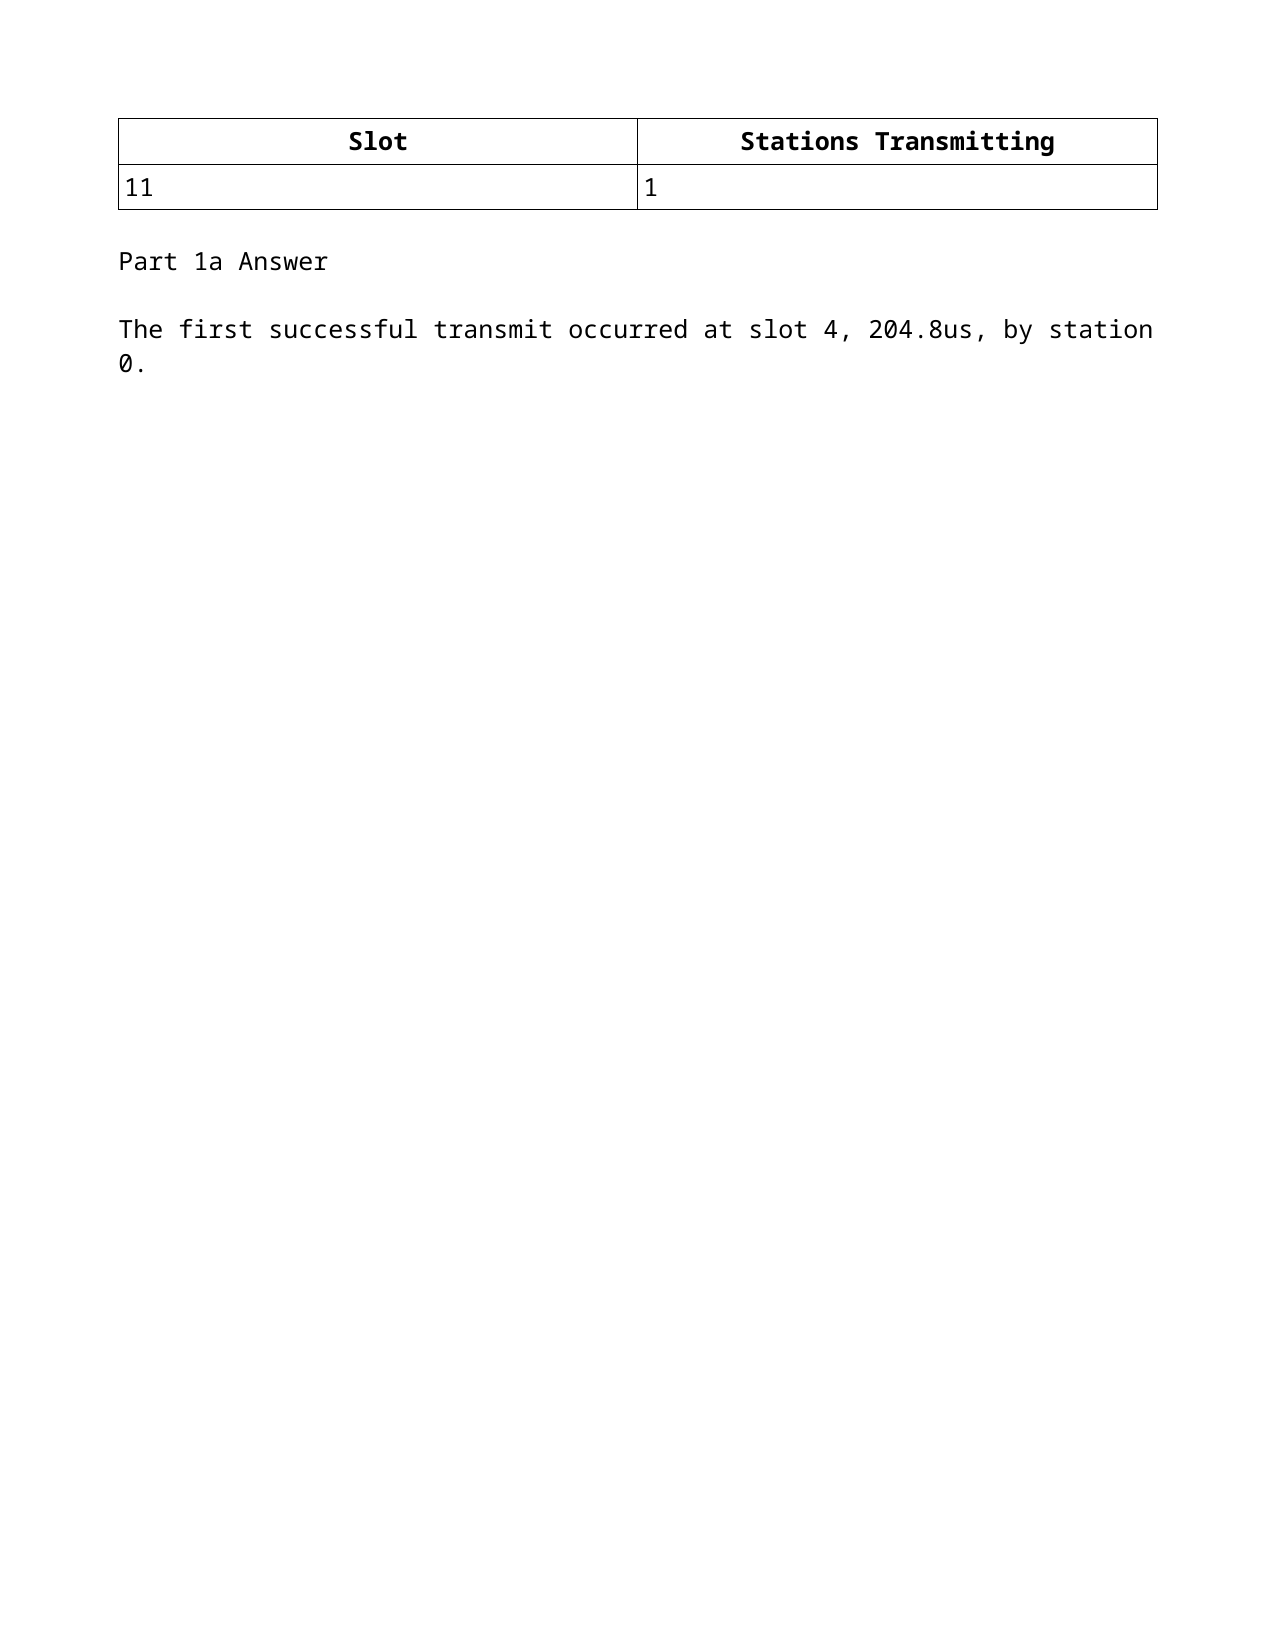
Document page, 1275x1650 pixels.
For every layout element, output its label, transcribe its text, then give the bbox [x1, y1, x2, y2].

text The first successful transmit occurred at slot 4, 204.8us, by station 0. [118, 312, 1157, 380]
table_header Slot [119, 119, 637, 164]
table_header Stations Transmitting [638, 119, 1157, 164]
table_cell 1 [638, 165, 1157, 209]
text Part 1a Answer [118, 243, 1157, 278]
table_cell 11 [119, 165, 637, 209]
